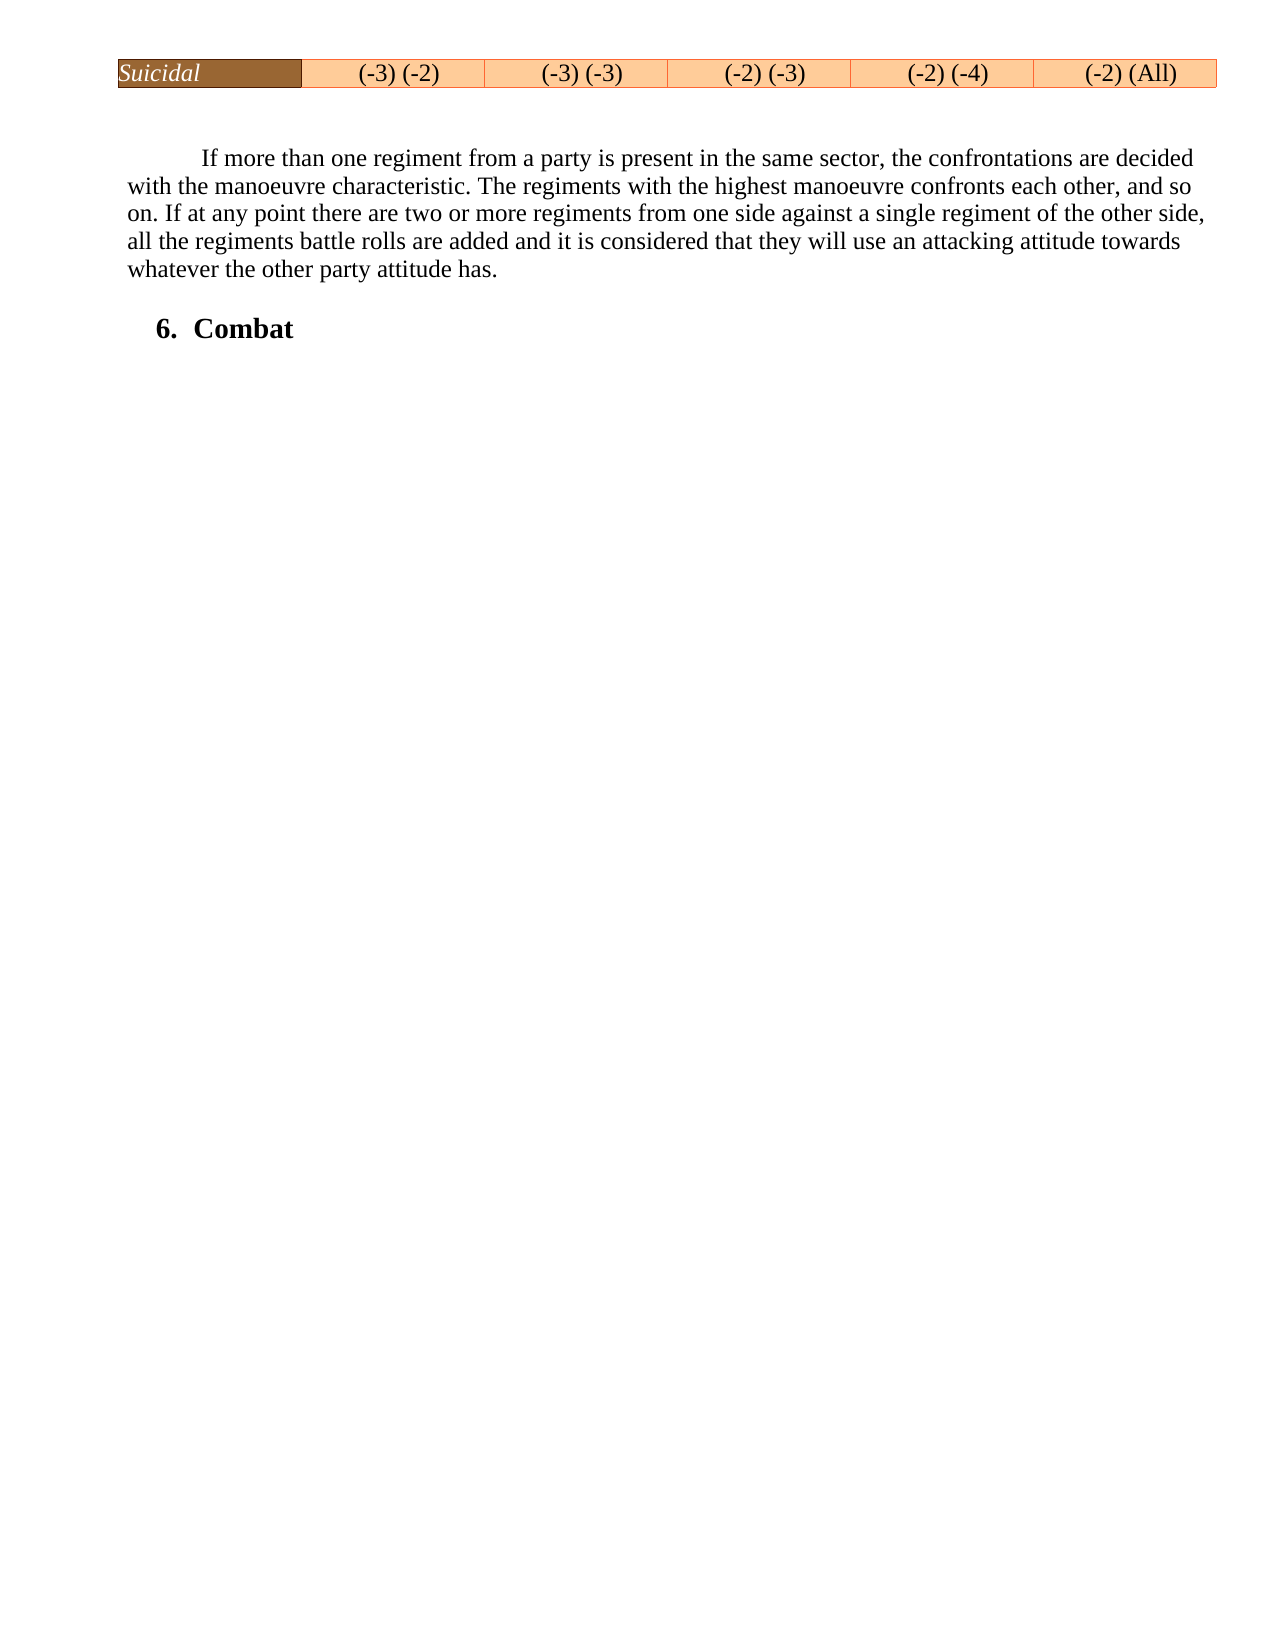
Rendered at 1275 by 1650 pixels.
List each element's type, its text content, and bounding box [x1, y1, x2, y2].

table_cell Suicidal [119, 60, 301, 87]
table_cell (-2) (All) [1034, 60, 1216, 87]
table_cell (-3) (-3) [485, 60, 667, 87]
table_cell (-2) (-3) [668, 60, 850, 87]
table_cell (-2) (-4) [851, 60, 1033, 87]
table_cell (-3) (-2) [302, 60, 484, 87]
text If more than one regiment from a party is present in the same sector, the confrontations are decided with the manoeuvre characteristic. The regiments with the highest manoeuvre confronts each other, and so on. If at any point there are two or more regiments from one side against a single regiment of the other side, all the regiments battle rolls are added and it is considered that they will use an attacking attitude towards whatever the other party attitude has. [127, 144, 1207, 283]
list Combat [156, 312, 1216, 344]
